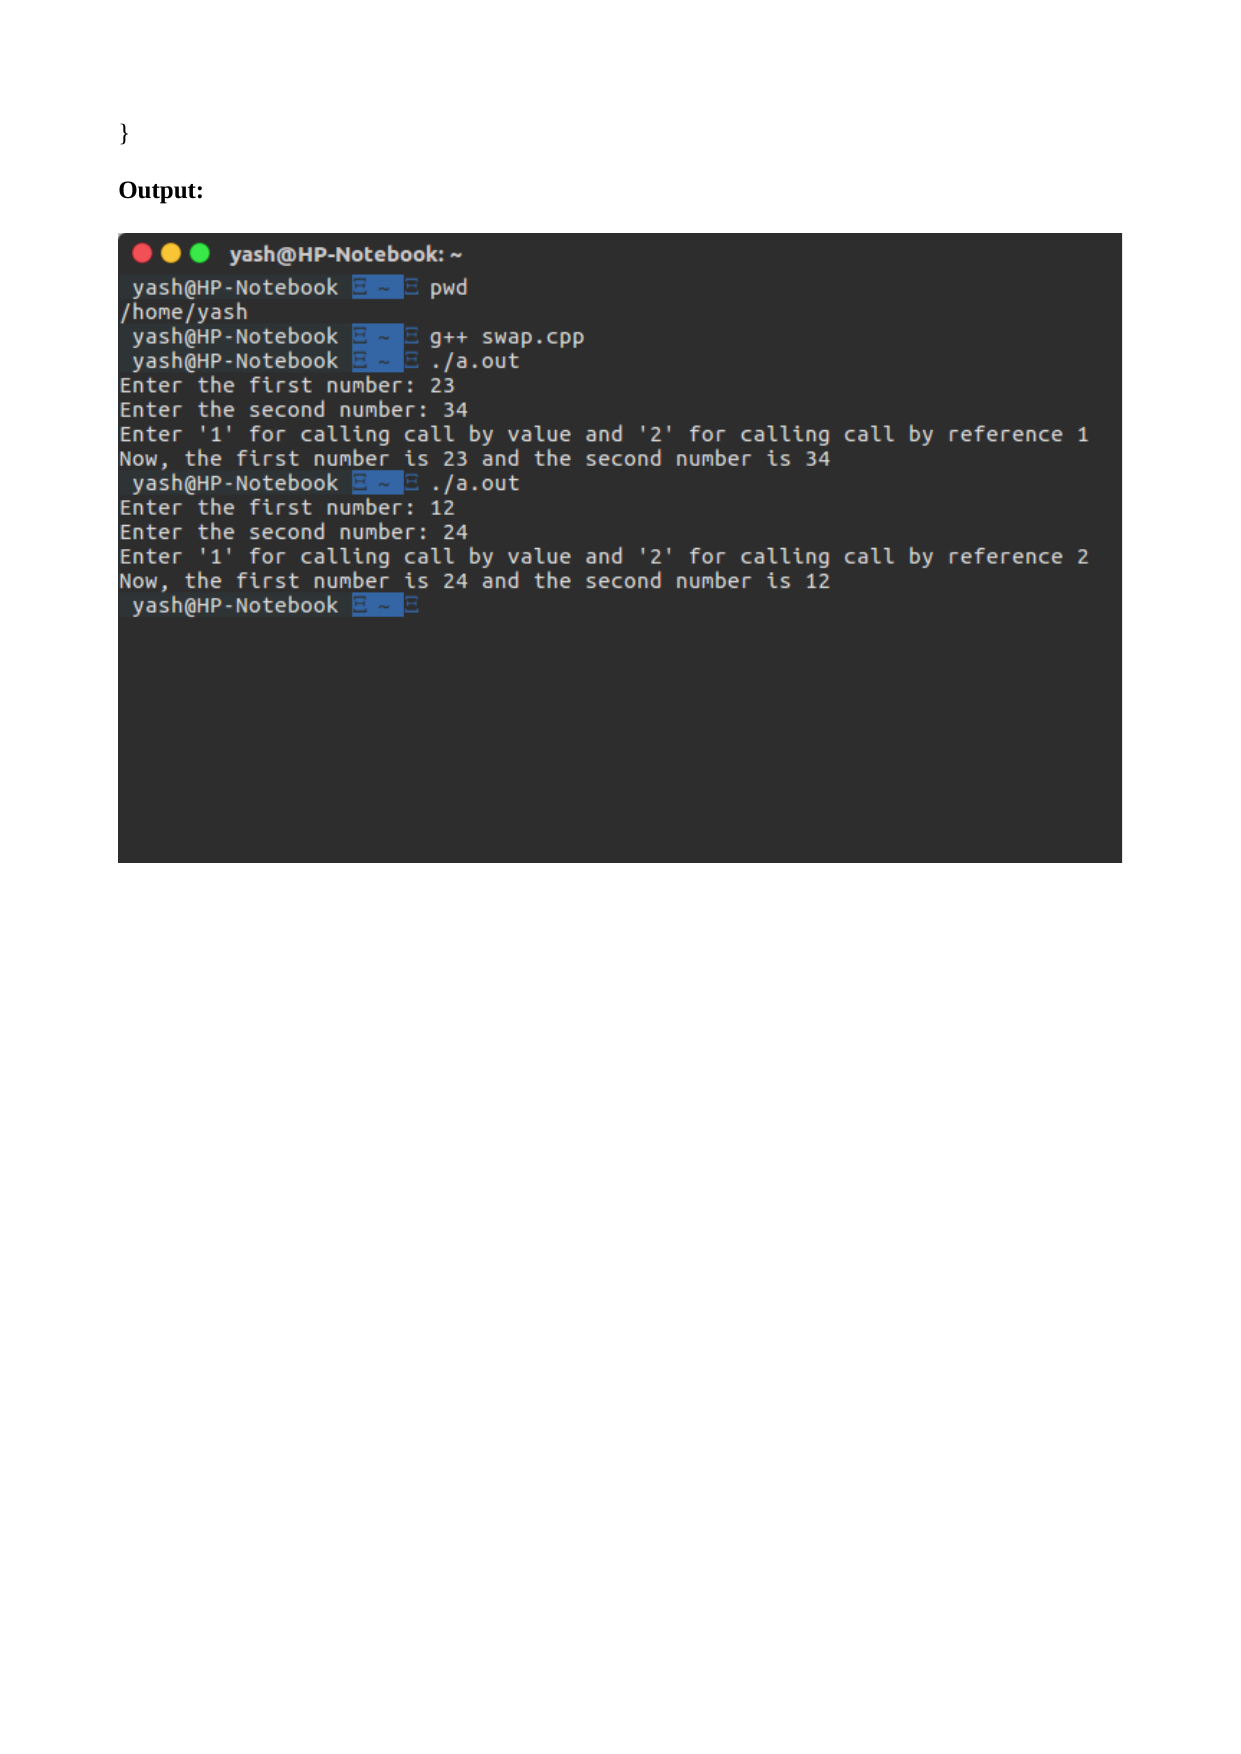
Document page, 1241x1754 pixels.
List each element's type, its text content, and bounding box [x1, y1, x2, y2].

picture [118, 233, 1123, 863]
text } [118, 118, 1122, 147]
text Output: [118, 176, 1122, 204]
